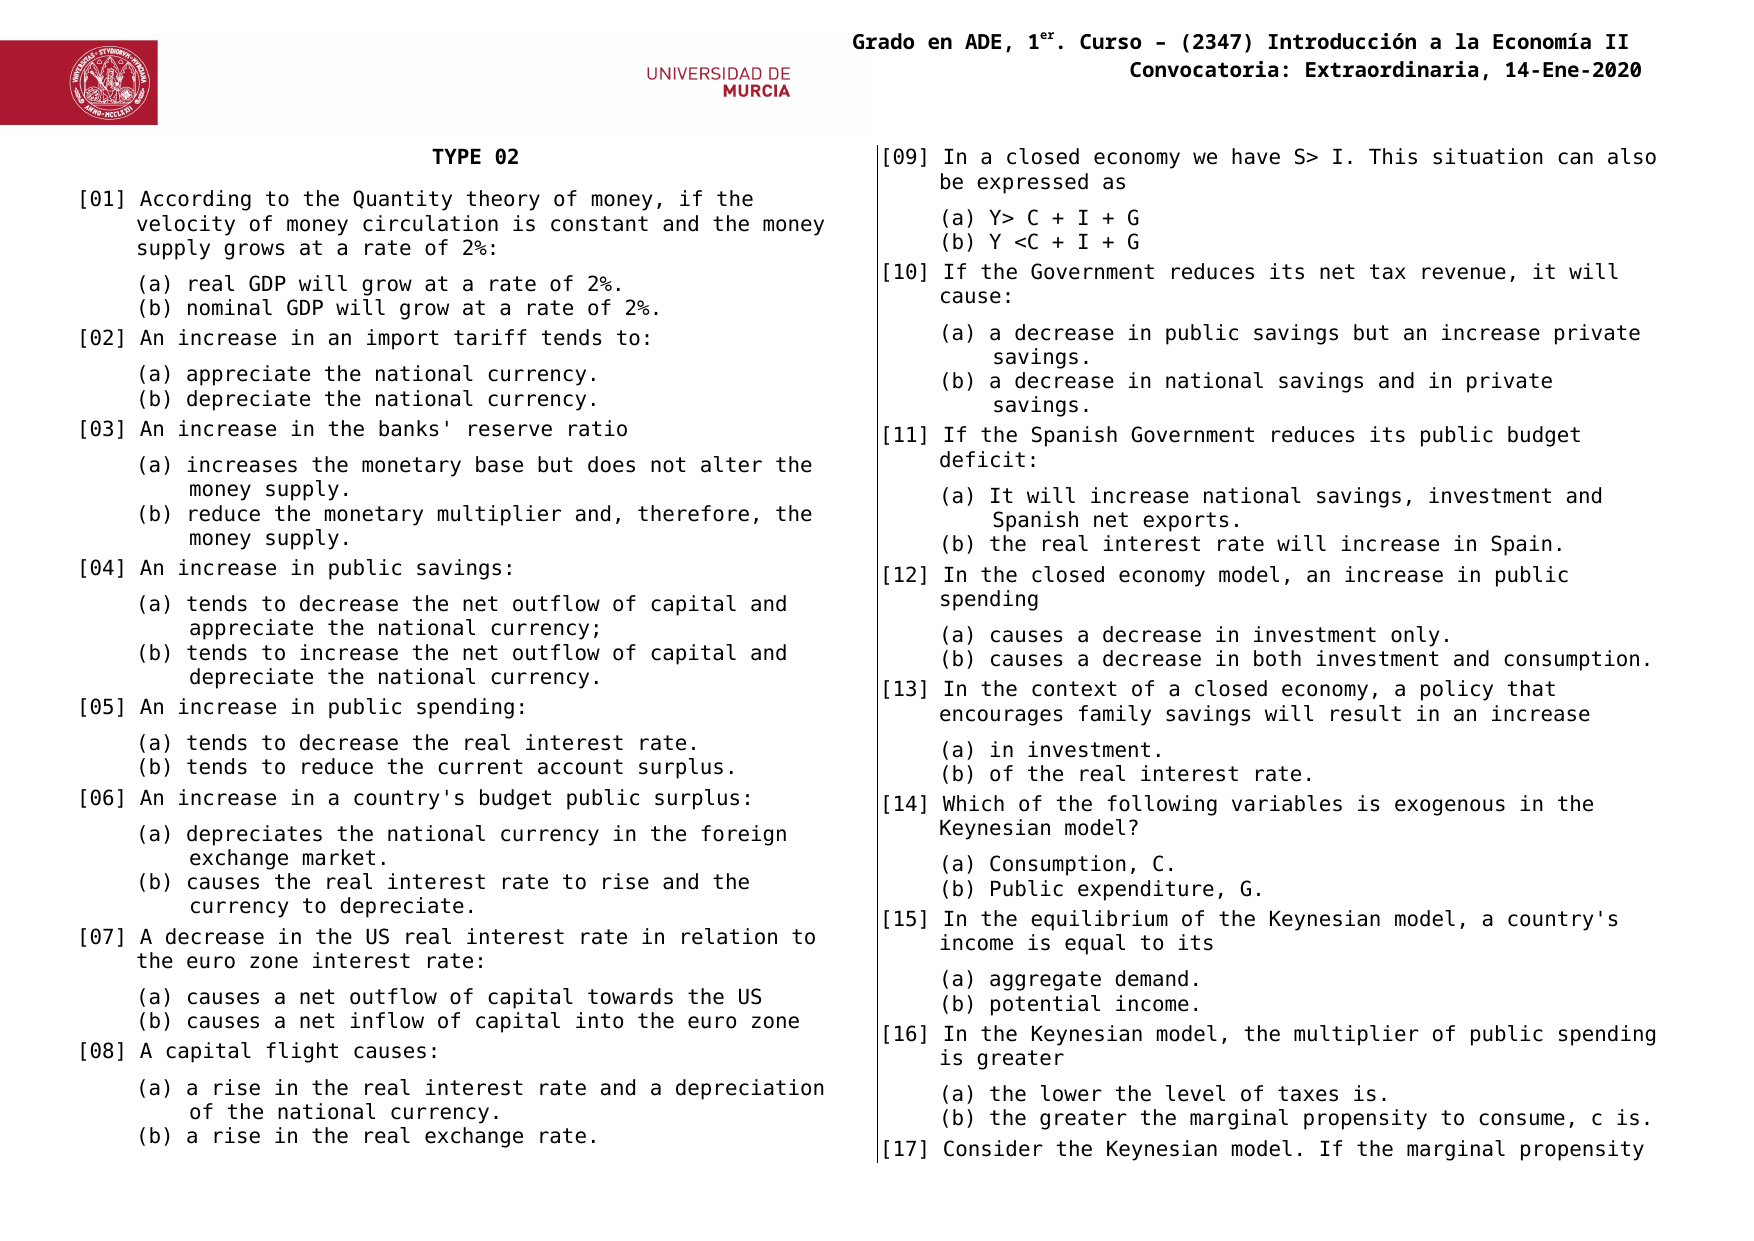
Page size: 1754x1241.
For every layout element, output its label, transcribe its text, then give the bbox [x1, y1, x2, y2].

text (a) causes a decrease in investment only. [939, 623, 1665, 647]
text [16] In the Keynesian model, the multiplier of public spending is greater [880, 1022, 1665, 1070]
text (a) aggregate demand. [939, 967, 1665, 992]
text [07] A decrease in the US real interest rate in relation to the euro zone interest rate: [77, 925, 862, 973]
text [15] In the equilibrium of the Keynesian model, a country's income is equal to its [880, 907, 1665, 956]
text (b) Y <C + I + G [939, 230, 1665, 254]
text [11] If the Spanish Government reduces its public budget deficit: [880, 423, 1665, 472]
text (a) a decrease in public savings but an increase private savings. [939, 321, 1665, 369]
text (b) the real interest rate will increase in Spain. [939, 532, 1665, 557]
text (a) Consumption, C. [939, 852, 1665, 877]
text [08] A capital flight causes: [77, 1039, 862, 1064]
text (a) real GDP will grow at a rate of 2%. [136, 272, 862, 296]
text (b) causes a net inflow of capital into the euro zone [136, 1009, 862, 1033]
text (b) nominal GDP will grow at a rate of 2%. [136, 296, 862, 321]
text (a) in investment. [939, 738, 1665, 762]
text (a) a rise in the real interest rate and a depreciation of the national currency. [136, 1076, 862, 1124]
text (b) tends to increase the net outflow of capital and depreciate the national currency. [136, 641, 862, 689]
text (a) It will increase national savings, investment and Spanish net exports. [939, 484, 1665, 532]
text (a) tends to decrease the real interest rate. [136, 731, 862, 755]
text (a) the lower the level of taxes is. [939, 1082, 1665, 1106]
text (b) a rise in the real exchange rate. [136, 1124, 862, 1148]
text (b) of the real interest rate. [939, 762, 1665, 786]
text [12] In the closed economy model, an increase in public spending [880, 563, 1665, 611]
text [02] An increase in an import tariff tends to: [77, 326, 862, 351]
text [13] In the context of a closed economy, a policy that encourages family savings will result in an increase [880, 677, 1665, 726]
text (b) causes the real interest rate to rise and the currency to depreciate. [136, 870, 862, 919]
text (a) increases the monetary base but does not alter the money supply. [136, 453, 862, 502]
text TYPE 02 [88, 145, 862, 170]
text (b) potential income. [939, 992, 1665, 1016]
text [01] According to the Quantity theory of money, if the velocity of money circulation is constant and the money supply grows at a rate of 2%: [77, 187, 862, 260]
text (a) depreciates the national currency in the foreign exchange market. [136, 822, 862, 870]
text (b) tends to reduce the current account surplus. [136, 755, 862, 780]
text [17] Consider the Keynesian model. If the marginal propensity [880, 1137, 1665, 1161]
text (b) the greater the marginal propensity to consume, c is. [939, 1106, 1665, 1131]
text [03] An increase in the banks' reserve ratio [77, 417, 862, 441]
text [04] An increase in public savings: [77, 556, 862, 580]
text (a) tends to decrease the net outflow of capital and appreciate the national currency; [136, 592, 862, 641]
text (a) appreciate the national currency. [136, 362, 862, 387]
text [05] An increase in public spending: [77, 695, 862, 719]
text [14] Which of the following variables is exogenous in the Keynesian model? [880, 792, 1665, 841]
text (b) reduce the monetary multiplier and, therefore, the money supply. [136, 502, 862, 550]
text (b) a decrease in national savings and in private savings. [939, 369, 1665, 418]
text (b) depreciate the national currency. [136, 387, 862, 411]
text (a) Y> C + I + G [939, 206, 1665, 230]
text [10] If the Government reduces its net tax revenue, it will cause: [880, 260, 1665, 309]
picture [0, 33, 874, 132]
text [06] An increase in a country's budget public surplus: [77, 786, 862, 810]
text (b) Public expenditure, G. [939, 877, 1665, 901]
text (a) causes a net outflow of capital towards the US [136, 985, 862, 1009]
text [09] In a closed economy we have S> I. This situation can also be expressed as [880, 145, 1665, 194]
text (b) causes a decrease in both investment and consumption. [939, 647, 1665, 671]
